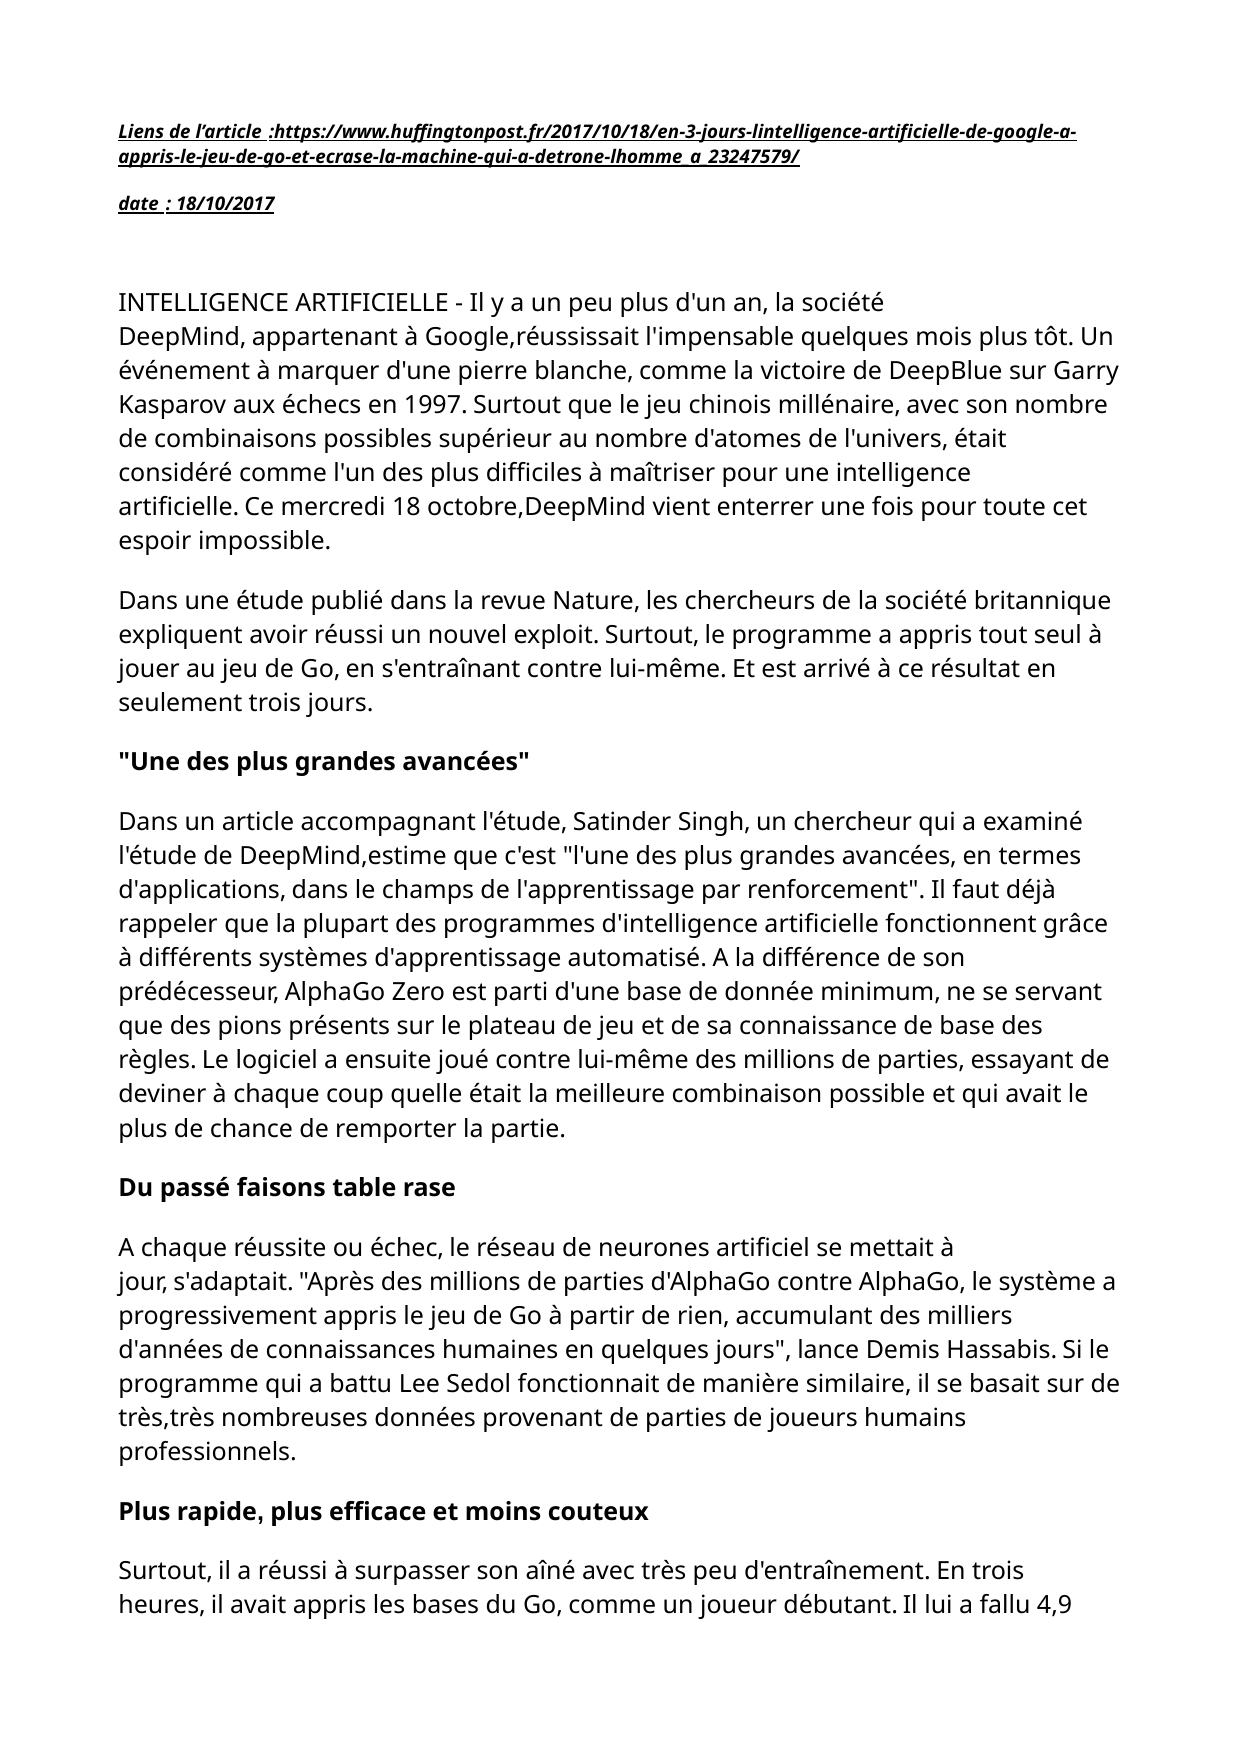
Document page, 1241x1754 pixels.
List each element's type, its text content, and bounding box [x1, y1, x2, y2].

text date : 18/10/2017 [118, 191, 1122, 216]
text Liens de l’article :https://www.huffingtonpost.fr/2017/10/18/en-3-jours-lintelligence-artificielle-de-google-a-appris-le-jeu-de-go-et-ecrase-la-machine-qui-a-detrone-lhomme_a_23247579/ [118, 118, 1122, 169]
text INTELLIGENCE ARTIFICIELLE - Il y a un peu plus d'un an, la société DeepMind, appartenant à Google,réussissait l'impensable quelques mois plus tôt. Un événement à marquer d'une pierre blanche, comme la victoire de DeepBlue sur Garry Kasparov aux échecs en 1997. Surtout que le jeu chinois millénaire, avec son nombre de combinaisons possibles supérieur au nombre d'atomes de l'univers, était considéré comme l'un des plus difficiles à maîtriser pour une intelligence artificielle. Ce mercredi 18 octobre,DeepMind vient enterrer une fois pour toute cet espoir impossible. Dans une étude publié dans la revue Nature, les chercheurs de la société britannique expliquent avoir réussi un nouvel exploit. Surtout, le programme a appris tout seul à jouer au jeu de Go, en s'entraînant contre lui-même. Et est arrivé à ce résultat en seulement trois jours. "Une des plus grandes avancées" Dans un article accompagnant l'étude, Satinder Singh, un chercheur qui a examiné l'étude de DeepMind,estime que c'est "l'une des plus grandes avancées, en termes d'applications, dans le champs de l'apprentissage par renforcement". Il faut déjà rappeler que la plupart des programmes d'intelligence artificielle fonctionnent grâce à différents systèmes d'apprentissage automatisé. A la différence de son prédécesseur, AlphaGo Zero est parti d'une base de donnée minimum, ne se servant que des pions présents sur le plateau de jeu et de sa connaissance de base des règles. Le logiciel a ensuite joué contre lui-même des millions de parties, essayant de deviner à chaque coup quelle était la meilleure combinaison possible et qui avait le plus de chance de remporter la partie. Du passé faisons table rase A chaque réussite ou échec, le réseau de neurones artificiel se mettait à jour, s'adaptait. "Après des millions de parties d'AlphaGo contre AlphaGo, le système a progressivement appris le jeu de Go à partir de rien, accumulant des milliers d'années de connaissances humaines en quelques jours", lance Demis Hassabis. Si le programme qui a battu Lee Sedol fonctionnait de manière similaire, il se basait sur de très,très nombreuses données provenant de parties de joueurs humains professionnels. Plus rapide, plus efficace et moins couteux Surtout, il a réussi à surpasser son aîné avec très peu d'entraînement. En trois heures, il avait appris les bases du Go, comme un joueur débutant. Il lui a fallu 4,9 [118, 284, 1122, 1621]
